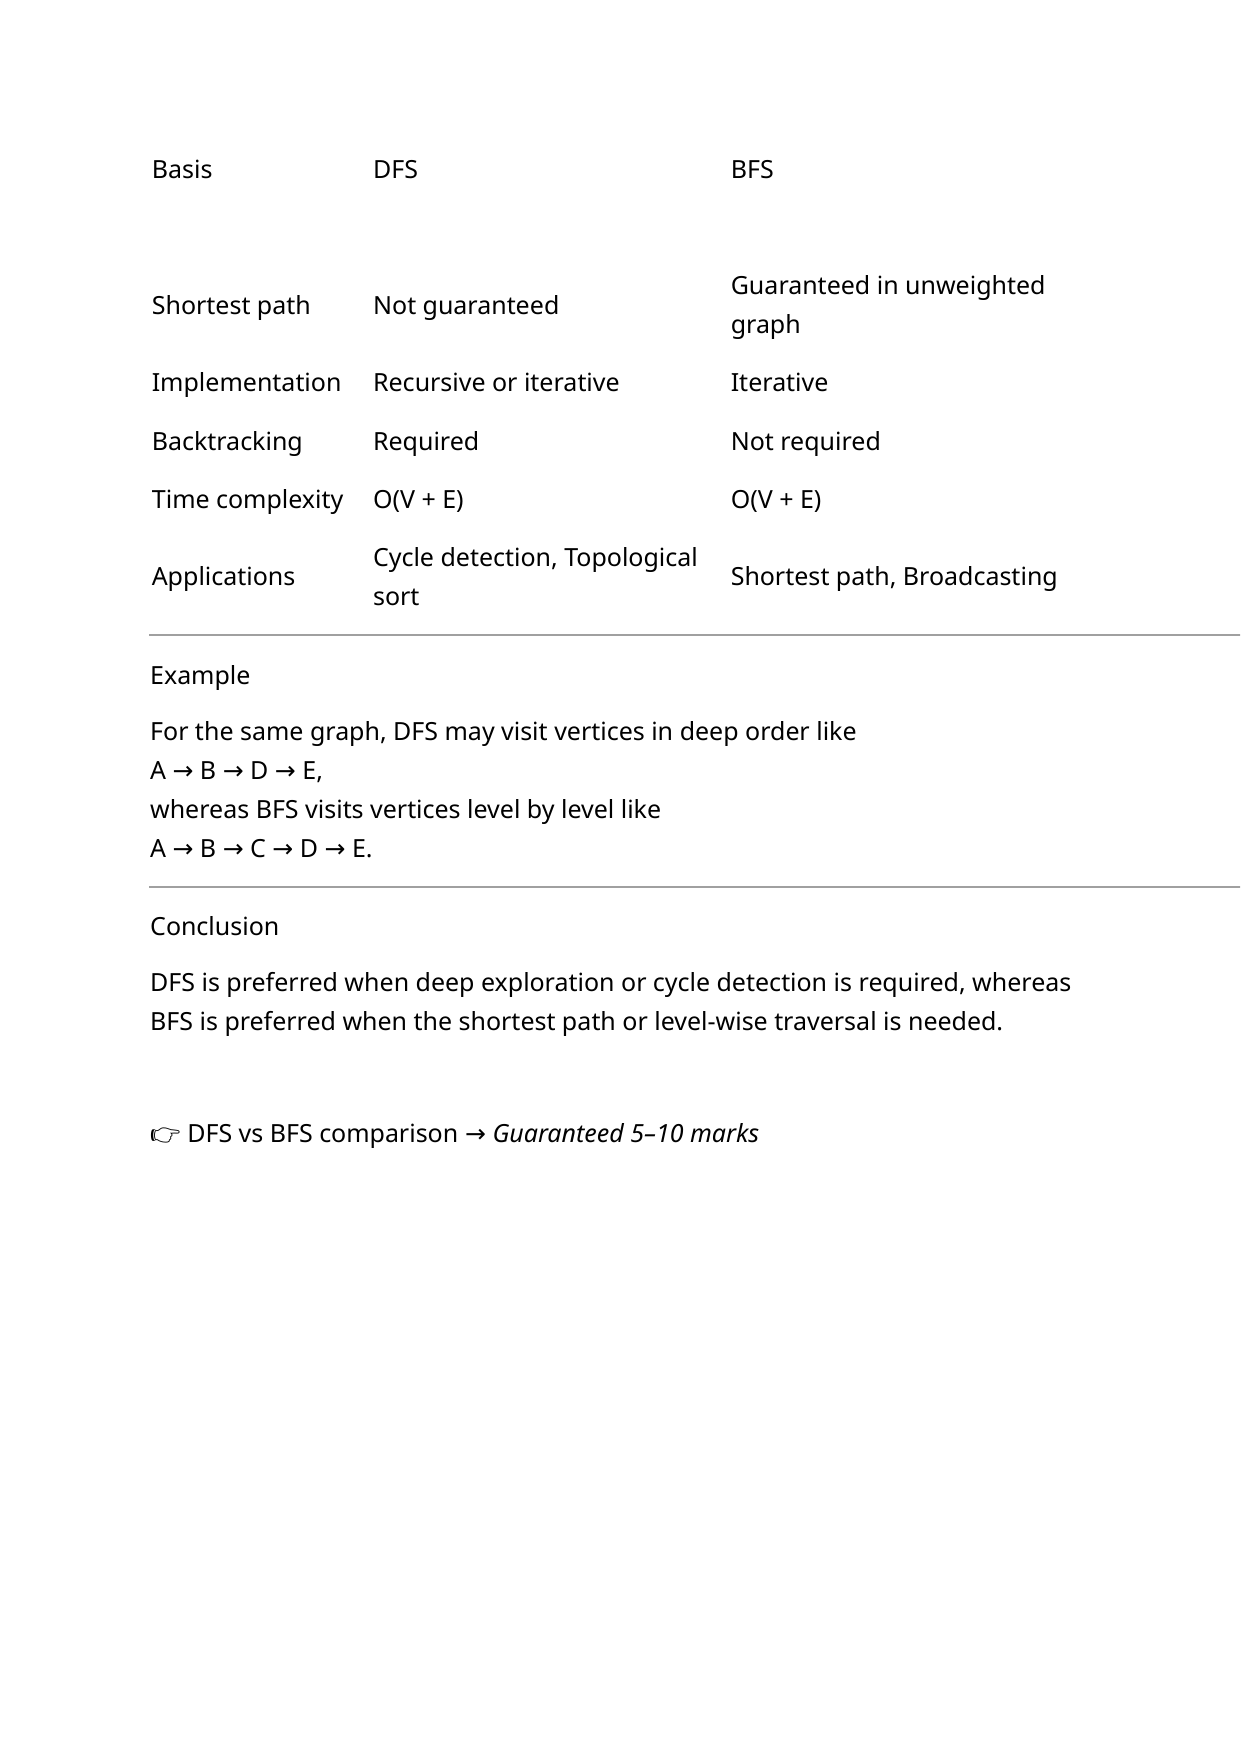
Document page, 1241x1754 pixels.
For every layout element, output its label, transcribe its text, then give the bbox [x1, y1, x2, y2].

table_cell Backtracking [150, 422, 371, 480]
table_cell Implementation [150, 364, 371, 422]
table_header DFS [371, 150, 729, 208]
table_cell [729, 208, 1086, 266]
table_cell Guaranteed in unweighted graph [729, 266, 1086, 363]
text Conclusion [150, 908, 1090, 943]
table_cell Required [371, 422, 729, 480]
table_cell Recursive or iterative [371, 364, 729, 422]
table_cell Cycle detection, Topological sort [371, 538, 729, 634]
table_cell Shortest path [150, 266, 371, 363]
table_cell O(V + E) [371, 480, 729, 538]
table_header Basis [150, 150, 371, 208]
text Example [150, 657, 1090, 691]
table_cell Iterative [729, 364, 1086, 422]
table_cell [150, 208, 371, 266]
table_cell Not required [729, 422, 1086, 480]
table_header BFS [729, 150, 1086, 208]
text DFS is preferred when deep exploration or cycle detection is required, whereas BFS is preferred when the shortest path or level-wise traversal is needed. [150, 964, 1090, 1038]
text For the same graph, DFS may visit vertices in deep order like A → B → D → E, whereas BFS visits vertices level by level like A → B → C → D → E. [150, 713, 1090, 865]
table_cell Time complexity [150, 480, 371, 538]
table_cell Not guaranteed [371, 266, 729, 363]
table_cell Applications [150, 538, 371, 634]
table_cell [371, 208, 729, 266]
text 👉 DFS vs BFS comparison → Guaranteed 5–10 marks [150, 1115, 1090, 1149]
table_cell O(V + E) [729, 480, 1086, 538]
table_cell Shortest path, Broadcasting [729, 538, 1086, 634]
